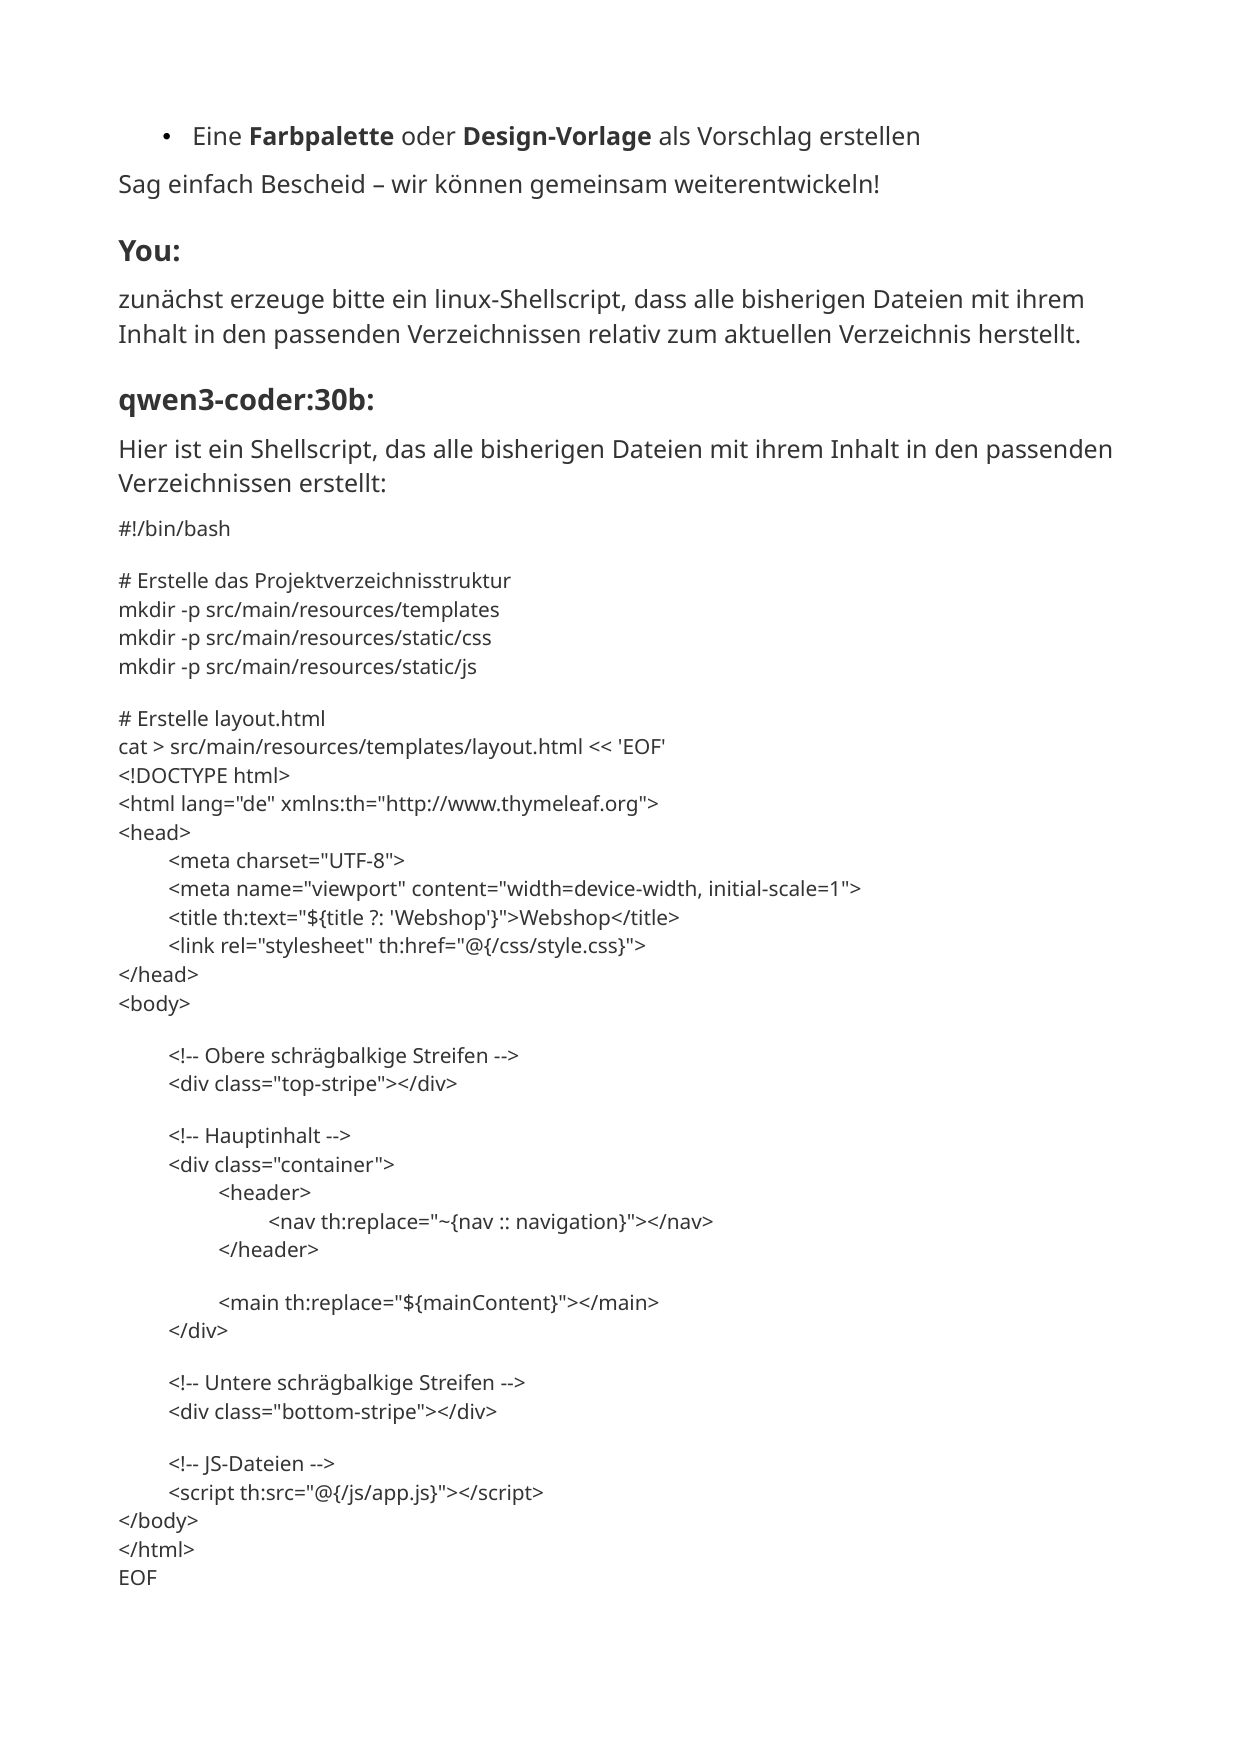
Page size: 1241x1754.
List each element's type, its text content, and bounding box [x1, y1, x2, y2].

text <!-- JS-Dateien --> [118, 1449, 1122, 1478]
list Eine Farbpalette oder Design-Vorlage als Vorschlag erstellen [162, 118, 1122, 152]
text <html lang="de" xmlns:th="http://www.thymeleaf.org"> [118, 789, 1122, 818]
text <meta name="viewport" content="width=device-width, initial-scale=1"> [118, 874, 1122, 903]
text # Erstelle layout.html [118, 704, 1122, 732]
text </body> [118, 1506, 1122, 1535]
text Hier ist ein Shellscript, das alle bisherigen Dateien mit ihrem Inhalt in den passenden Verzeichnissen erstellt: [118, 432, 1122, 500]
subtitle qwen3-coder:30b: [118, 379, 1122, 419]
text </header> [118, 1236, 1122, 1264]
text #!/bin/bash [118, 514, 1122, 543]
text mkdir -p src/main/resources/templates [118, 595, 1122, 623]
text <main th:replace="${mainContent}"></main> [118, 1288, 1122, 1316]
text <!DOCTYPE html> [118, 761, 1122, 789]
text </head> [118, 960, 1122, 989]
text <head> [118, 818, 1122, 846]
text zunächst erzeuge bitte ein linux-Shellscript, dass alle bisherigen Dateien mit ihrem Inhalt in den passenden Verzeichnissen relativ zum aktuellen Verzeichnis herstellt. [118, 282, 1122, 350]
text <!-- Untere schrägbalkige Streifen --> [118, 1368, 1122, 1397]
text # Erstelle das Projektverzeichnisstruktur [118, 566, 1122, 595]
text <body> [118, 989, 1122, 1017]
text <!-- Hauptinhalt --> [118, 1121, 1122, 1150]
text <div class="bottom-stripe"></div> [118, 1397, 1122, 1426]
text <!-- Obere schrägbalkige Streifen --> [118, 1041, 1122, 1069]
text <script th:src="@{/js/app.js}"></script> [118, 1478, 1122, 1506]
text Sag einfach Bescheid – wir können gemeinsam weiterentwickeln! [118, 167, 1122, 201]
text <meta charset="UTF-8"> [118, 846, 1122, 874]
text <div class="top-stripe"></div> [118, 1069, 1122, 1098]
text </html> [118, 1535, 1122, 1563]
text <link rel="stylesheet" th:href="@{/css/style.css}"> [118, 932, 1122, 960]
text cat > src/main/resources/templates/layout.html << 'EOF' [118, 732, 1122, 761]
text mkdir -p src/main/resources/static/js [118, 652, 1122, 680]
text </div> [118, 1316, 1122, 1345]
text <div class="container"> [118, 1150, 1122, 1178]
text <title th:text="${title ?: 'Webshop'}">Webshop</title> [118, 903, 1122, 932]
subtitle You: [118, 230, 1122, 270]
text <nav th:replace="~{nav :: navigation}"></nav> [118, 1207, 1122, 1236]
text mkdir -p src/main/resources/static/css [118, 623, 1122, 652]
text <header> [118, 1178, 1122, 1207]
text EOF [118, 1563, 1122, 1592]
